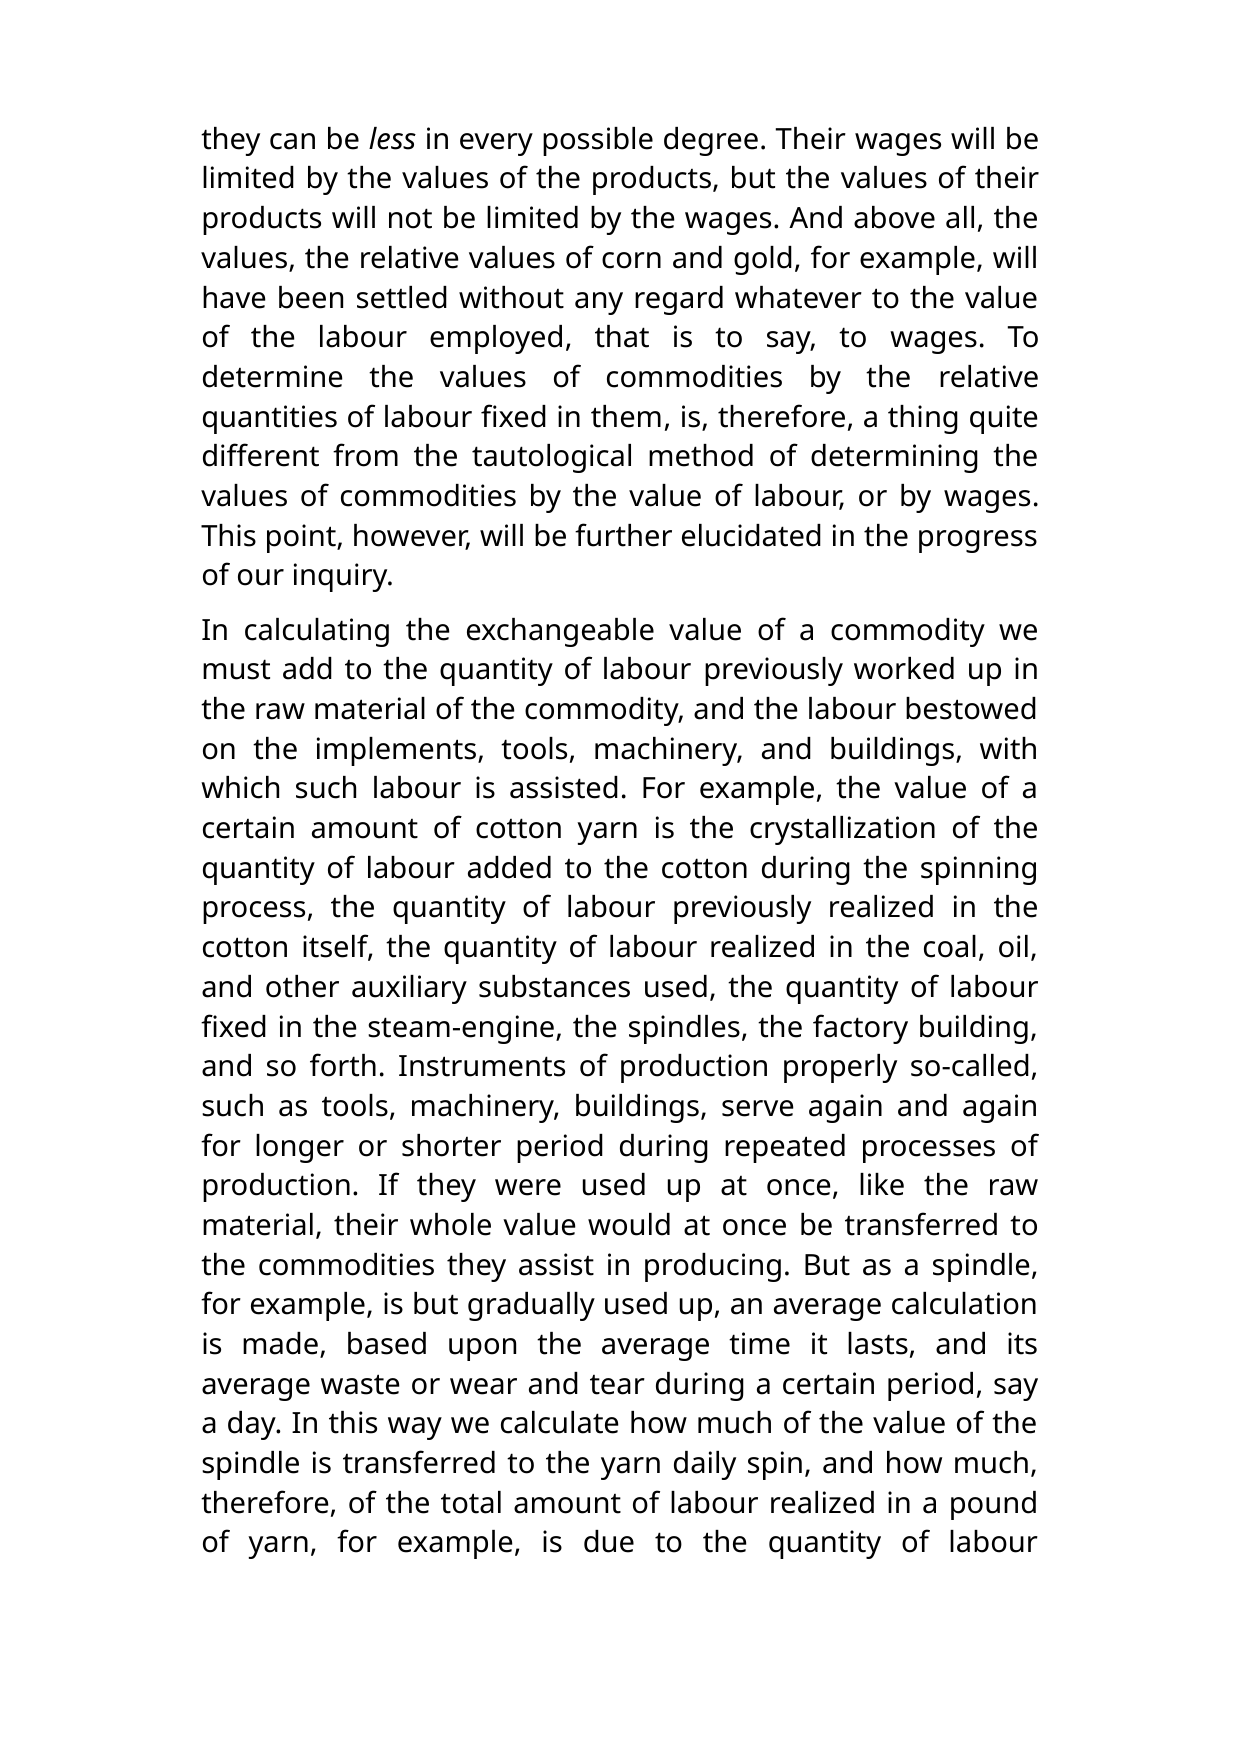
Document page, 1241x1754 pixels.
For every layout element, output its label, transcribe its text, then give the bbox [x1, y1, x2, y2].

text they can be less in every possible degree. Their wages will be limited by the values of the products, but the values of their products will not be limited by the wages. And above all, the values, the relative values of corn and gold, for example, will have been settled without any regard whatever to the value of the labour employed, that is to say, to wages. To determine the values of commodities by the relative quantities of labour fixed in them, is, therefore, a thing quite different from the tautological method of determining the values of commodities by the value of labour, or by wages. This point, however, will be further elucidated in the progress of our inquiry. [201, 118, 1039, 594]
text In calculating the exchangeable value of a commodity we must add to the quantity of labour previously worked up in the raw material of the commodity, and the labour bestowed on the implements, tools, machinery, and buildings, with which such labour is assisted. For example, the value of a certain amount of cotton yarn is the crystallization of the quantity of labour added to the cotton during the spinning process, the quantity of labour previously realized in the cotton itself, the quantity of labour realized in the coal, oil, and other auxiliary substances used, the quantity of labour fixed in the steam-engine, the spindles, the factory building, and so forth. Instruments of production properly so-called, such as tools, machinery, buildings, serve again and again for longer or shorter period during repeated processes of production. If they were used up at once, like the raw material, their whole value would at once be transferred to the commodities they assist in producing. But as a spindle, for example, is but gradually used up, an average calculation is made, based upon the average time it lasts, and its average waste or wear and tear during a certain period, say a day. In this way we calculate how much of the value of the spindle is transferred to the yarn daily spin, and how much, therefore, of the total amount of labour realized in a pound of yarn, for example, is due to the quantity of labour [201, 609, 1039, 1561]
